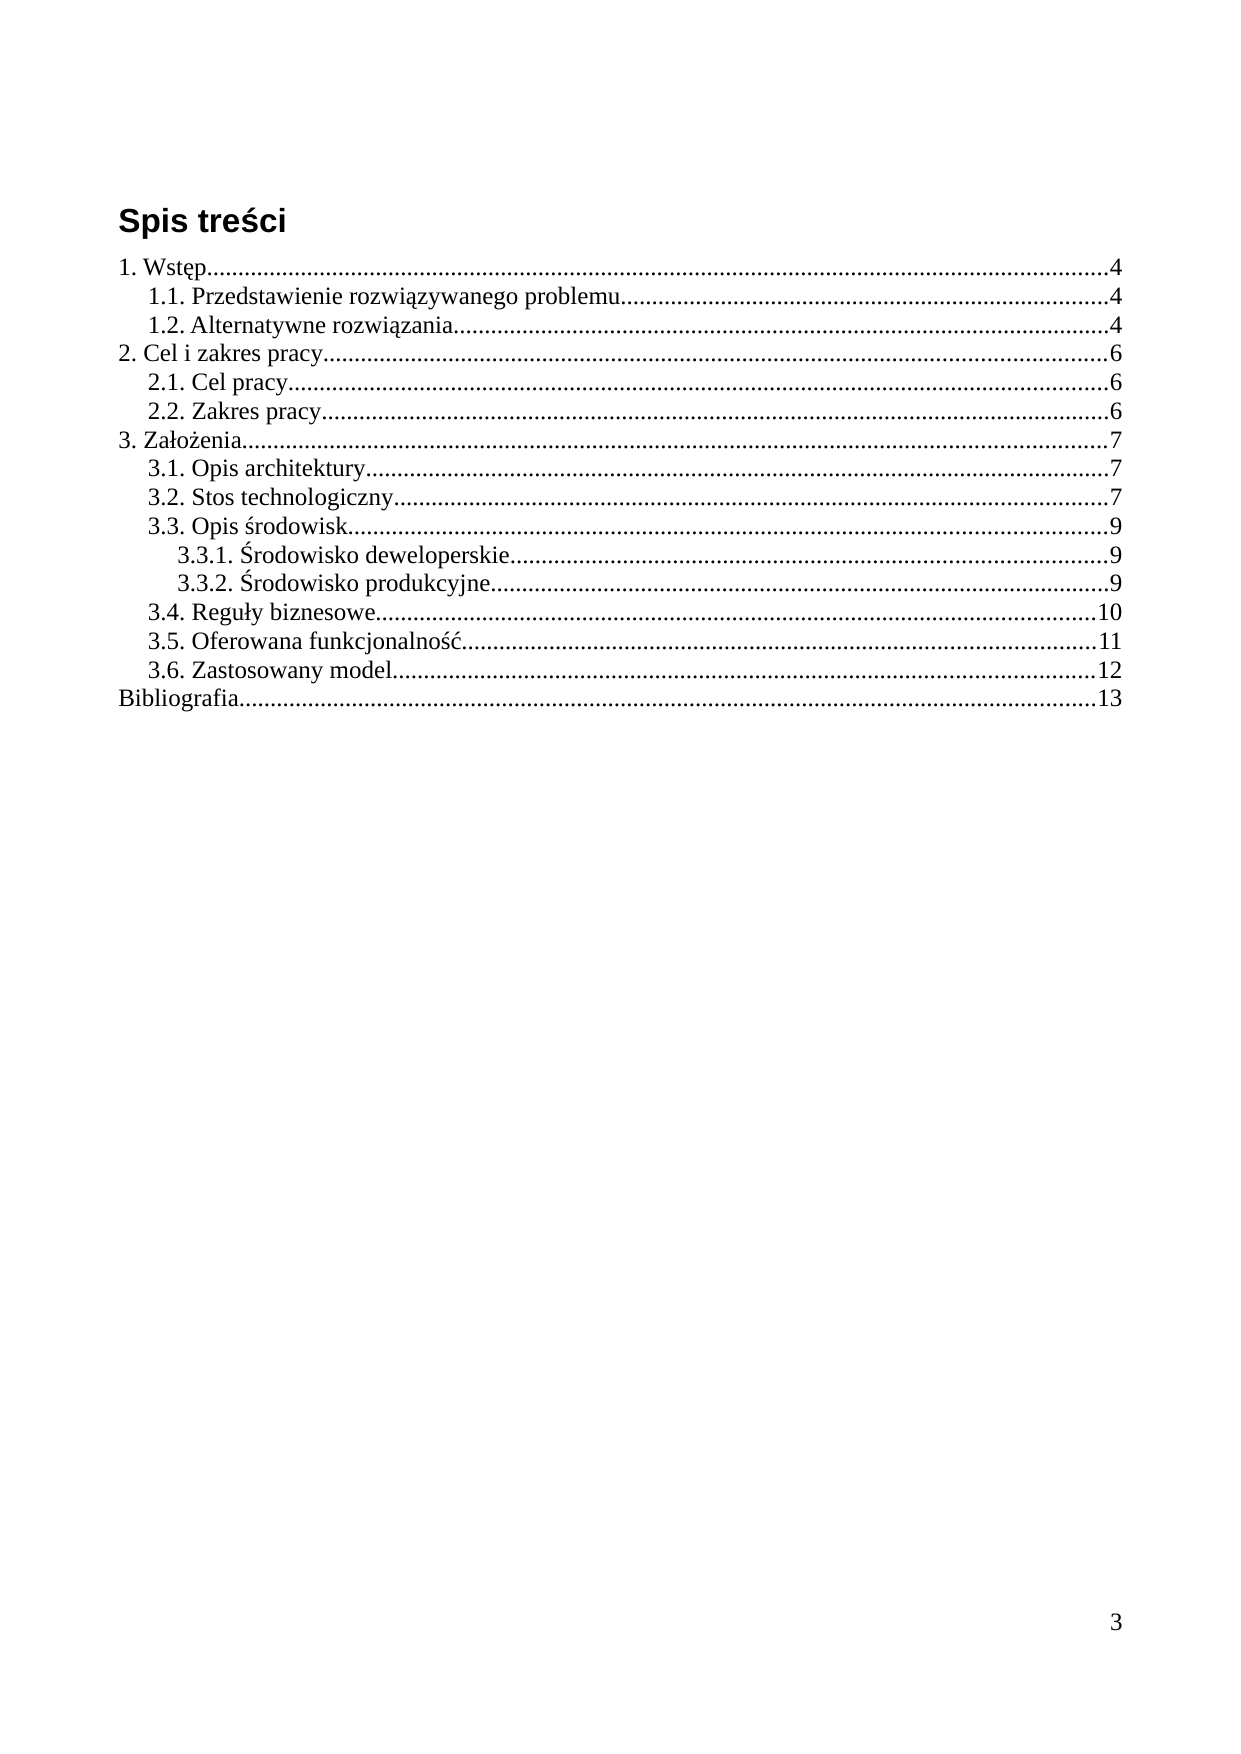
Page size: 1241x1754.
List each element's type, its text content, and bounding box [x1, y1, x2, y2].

text 3.3.2. Środowisko produkcyjne 9 [177, 568, 1122, 597]
text Bibliografia 13 [118, 683, 1122, 712]
text 1.2. Alternatywne rozwiązania 4 [148, 310, 1122, 338]
text 1. Wstęp 4 [118, 252, 1122, 281]
text 2.1. Cel pracy 6 [148, 367, 1122, 396]
text 3. Założenia 7 [118, 425, 1122, 453]
text 3.3.1. Środowisko deweloperskie 9 [177, 540, 1122, 568]
text 3.1. Opis architektury 7 [148, 453, 1122, 482]
text 3.4. Reguły biznesowe 10 [148, 597, 1122, 626]
text 3.6. Zastosowany model 12 [148, 655, 1122, 683]
text 3.3. Opis środowisk 9 [148, 511, 1122, 540]
text 2.2. Zakres pracy 6 [148, 396, 1122, 425]
text 3.5. Oferowana funkcjonalność 11 [148, 626, 1122, 655]
text 2. Cel i zakres pracy 6 [118, 338, 1122, 367]
subtitle Spis treści [118, 201, 1122, 240]
text 1.1. Przedstawienie rozwiązywanego problemu 4 [148, 281, 1122, 310]
text 3.2. Stos technologiczny 7 [148, 482, 1122, 511]
